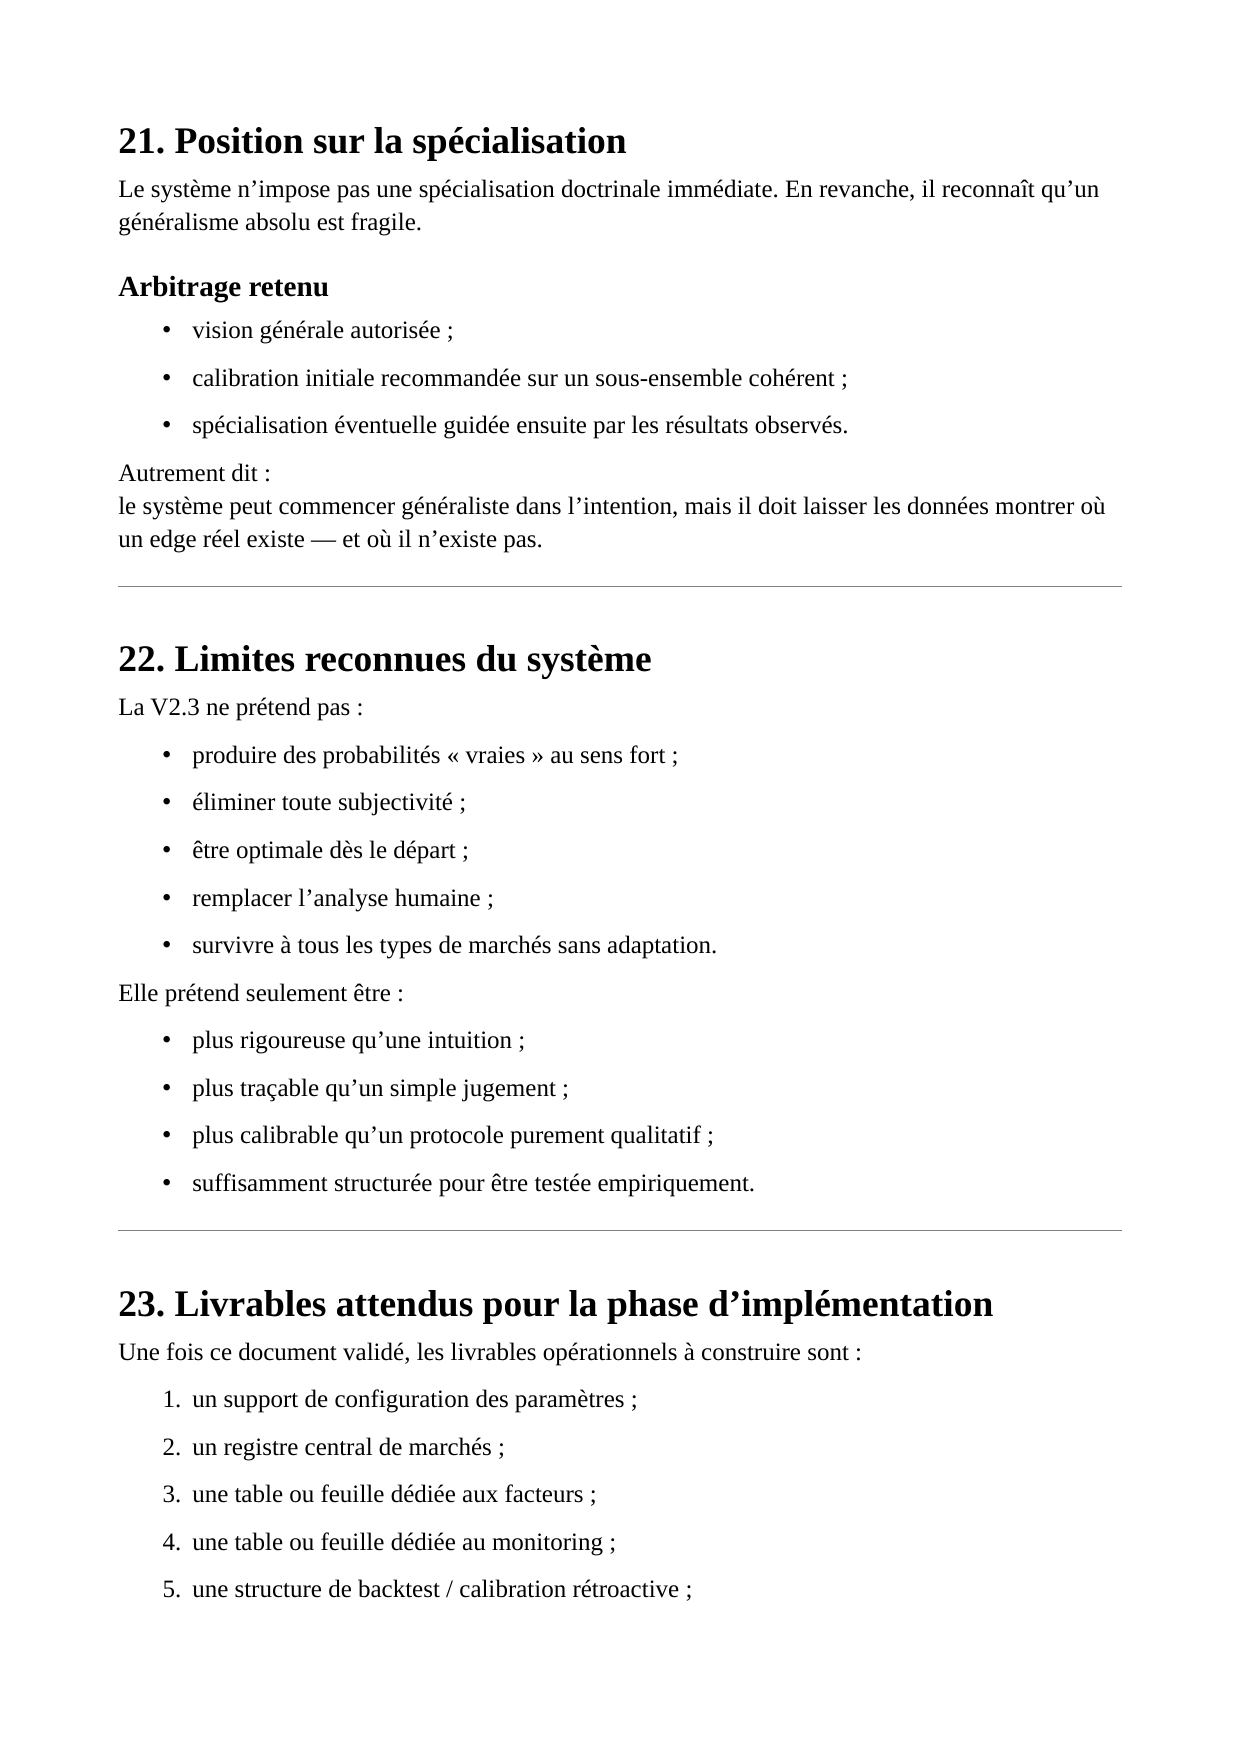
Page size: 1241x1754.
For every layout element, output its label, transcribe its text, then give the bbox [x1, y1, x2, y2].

list vision générale autorisée ; [162, 315, 1122, 344]
list un support de configuration des paramètres ; [162, 1384, 1122, 1413]
list éliminer toute subjectivité ; [162, 787, 1122, 816]
list remplacer l’analyse humaine ; [162, 883, 1122, 911]
list spécialisation éventuelle guidée ensuite par les résultats observés. [162, 410, 1122, 439]
text Une fois ce document validé, les livrables opérationnels à construire sont : [118, 1337, 1122, 1365]
list plus calibrable qu’un protocole purement qualitatif ; [162, 1121, 1122, 1149]
subtitle 21. Position sur la spécialisation [118, 118, 1122, 161]
subtitle 22. Limites reconnues du système [118, 637, 1122, 680]
list être optimale dès le départ ; [162, 835, 1122, 864]
list produire des probabilités « vraies » au sens fort ; [162, 740, 1122, 768]
subtitle Arbitrage retenu [118, 269, 1122, 302]
list calibration initiale recommandée sur un sous-ensemble cohérent ; [162, 363, 1122, 391]
list une table ou feuille dédiée aux facteurs ; [162, 1479, 1122, 1508]
text Autrement dit : le système peut commencer généraliste dans l’intention, mais il doit laisser les données montrer où un edge réel existe — et où il n’existe pas. [118, 458, 1122, 553]
text Le système n’impose pas une spécialisation doctrinale immédiate. En revanche, il reconnaît qu’un généralisme absolu est fragile. [118, 174, 1122, 236]
list un registre central de marchés ; [162, 1432, 1122, 1461]
list survivre à tous les types de marchés sans adaptation. [162, 930, 1122, 959]
list une table ou feuille dédiée au monitoring ; [162, 1527, 1122, 1556]
text La V2.3 ne prétend pas : [118, 692, 1122, 721]
list plus traçable qu’un simple jugement ; [162, 1073, 1122, 1102]
list une structure de backtest / calibration rétroactive ; [162, 1574, 1122, 1603]
text Elle prétend seulement être : [118, 978, 1122, 1007]
subtitle 23. Livrables attendus pour la phase d’implémentation [118, 1281, 1122, 1324]
list suffisamment structurée pour être testée empiriquement. [162, 1168, 1122, 1197]
list plus rigoureuse qu’une intuition ; [162, 1025, 1122, 1054]
